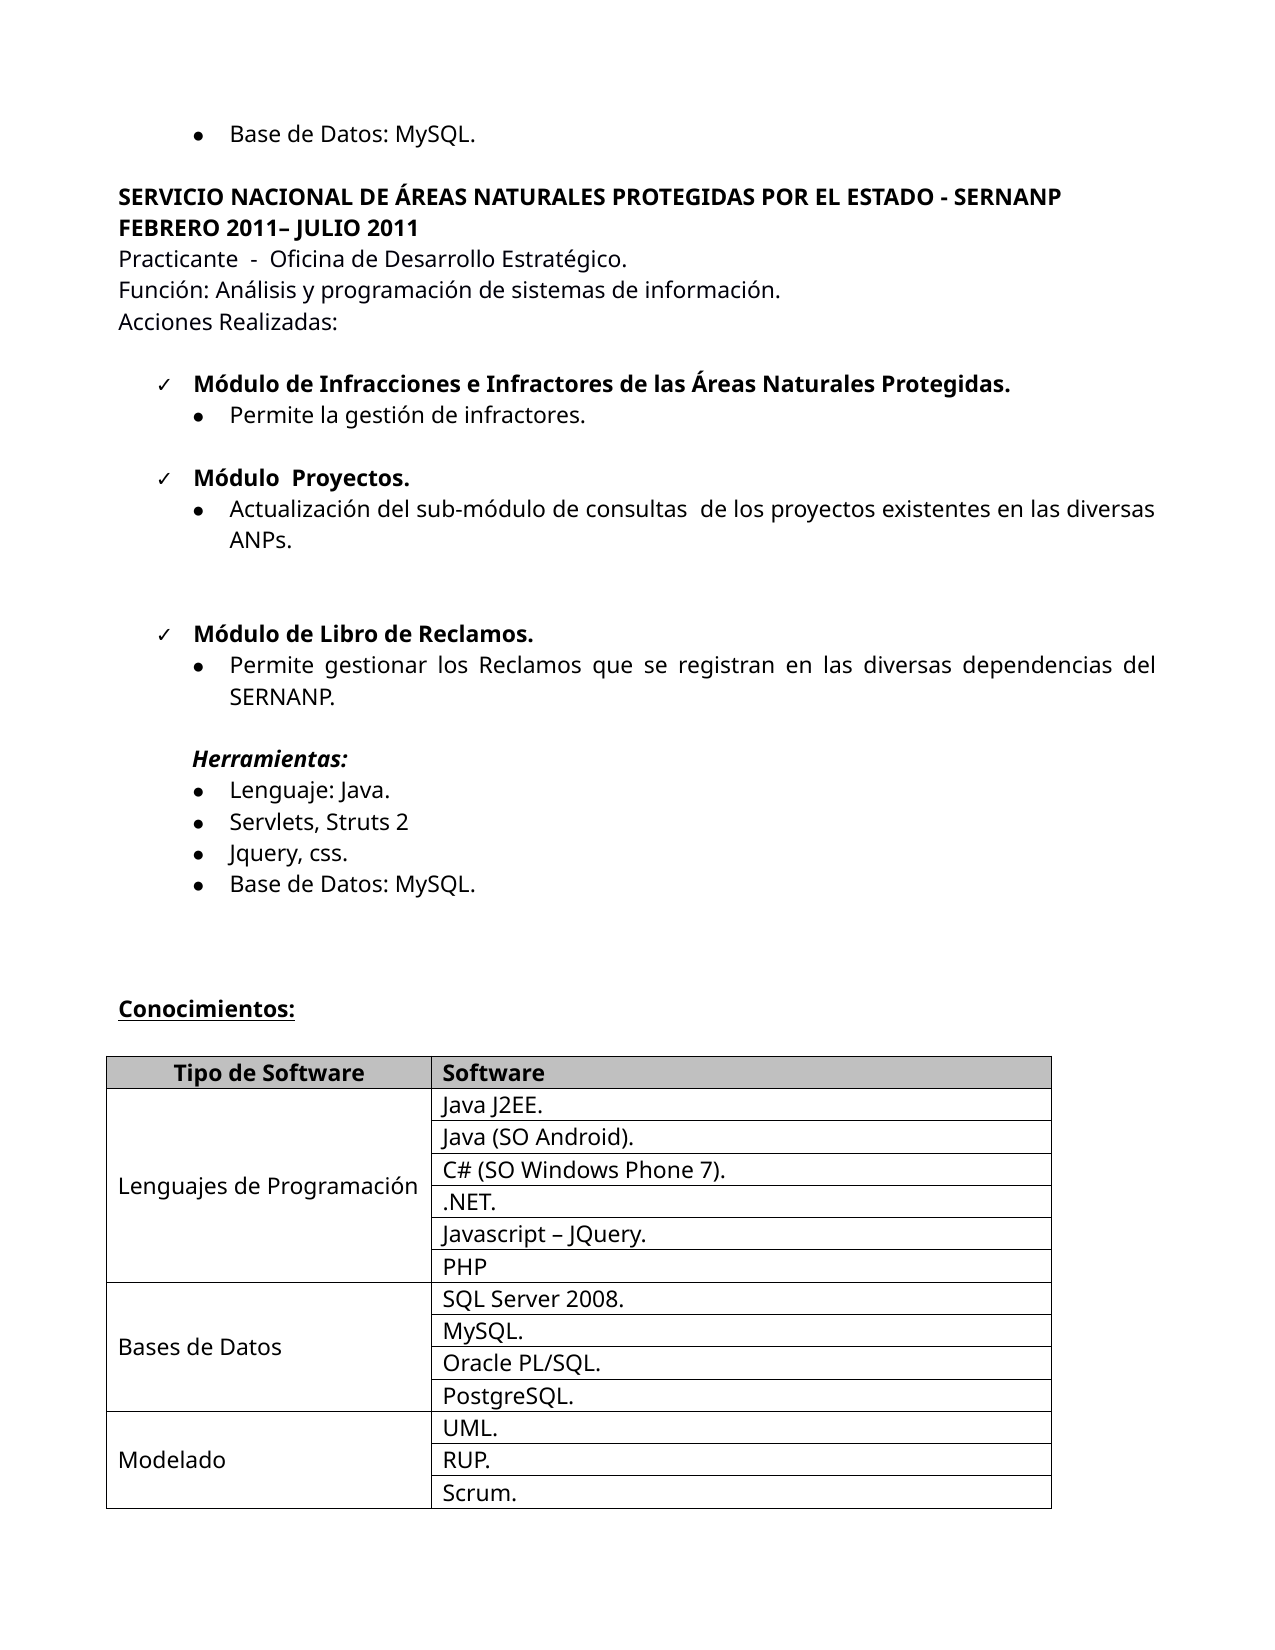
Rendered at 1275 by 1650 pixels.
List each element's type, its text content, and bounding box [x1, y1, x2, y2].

text Herramientas: [192, 743, 1157, 774]
text Función: Análisis y programación de sistemas de información. [118, 274, 1157, 306]
table_cell .NET. [432, 1186, 1051, 1217]
table_cell Bases de Datos [107, 1283, 431, 1411]
table_cell Lenguajes de Programación [107, 1089, 431, 1282]
text Conocimientos: [118, 993, 1157, 1024]
table_cell SQL Server 2008. [432, 1283, 1051, 1314]
list Actualización del sub-módulo de consultas de los proyectos existentes en las diversas ANPs. [192, 493, 1157, 556]
text Acciones Realizadas: [118, 306, 1157, 337]
list Base de Datos: MySQL. [192, 118, 1157, 149]
table_cell Javascript – JQuery. [432, 1218, 1051, 1249]
list Jquery, css. [192, 837, 1157, 868]
table_cell RUP. [432, 1444, 1051, 1475]
table_cell Modelado [107, 1412, 431, 1508]
table_cell PHP [432, 1250, 1051, 1282]
table_cell Scrum. [432, 1476, 1051, 1508]
table_cell C# (SO Windows Phone 7). [432, 1154, 1051, 1185]
list Módulo de Libro de Reclamos. [156, 618, 1157, 649]
table_cell MySQL. [432, 1315, 1051, 1346]
list Permite gestionar los Reclamos que se registran en las diversas dependencias del SERNANP. [192, 649, 1157, 712]
table_cell Oracle PL/SQL. [432, 1347, 1051, 1378]
list Permite la gestión de infractores. [192, 399, 1157, 431]
list Servlets, Struts 2 [192, 806, 1157, 837]
subtitle FEBRERO 2011– JULIO 2011 [118, 212, 1157, 243]
table_header Tipo de Software [107, 1057, 431, 1088]
text Practicante - Oficina de Desarrollo Estratégico. [118, 243, 1157, 274]
table_cell Java J2EE. [432, 1089, 1051, 1120]
subtitle SERVICIO NACIONAL DE ÁREAS NATURALES PROTEGIDAS POR EL ESTADO - SERNANP [118, 181, 1157, 212]
list Base de Datos: MySQL. [192, 868, 1157, 899]
table_cell PostgreSQL. [432, 1380, 1051, 1411]
list Módulo de Infracciones e Infractores de las Áreas Naturales Protegidas. [156, 368, 1157, 399]
table_cell UML. [432, 1412, 1051, 1443]
table_header Software [432, 1057, 1051, 1088]
table_cell Java (SO Android). [432, 1121, 1051, 1152]
list Módulo Proyectos. [156, 462, 1157, 493]
list Lenguaje: Java. [192, 774, 1157, 806]
